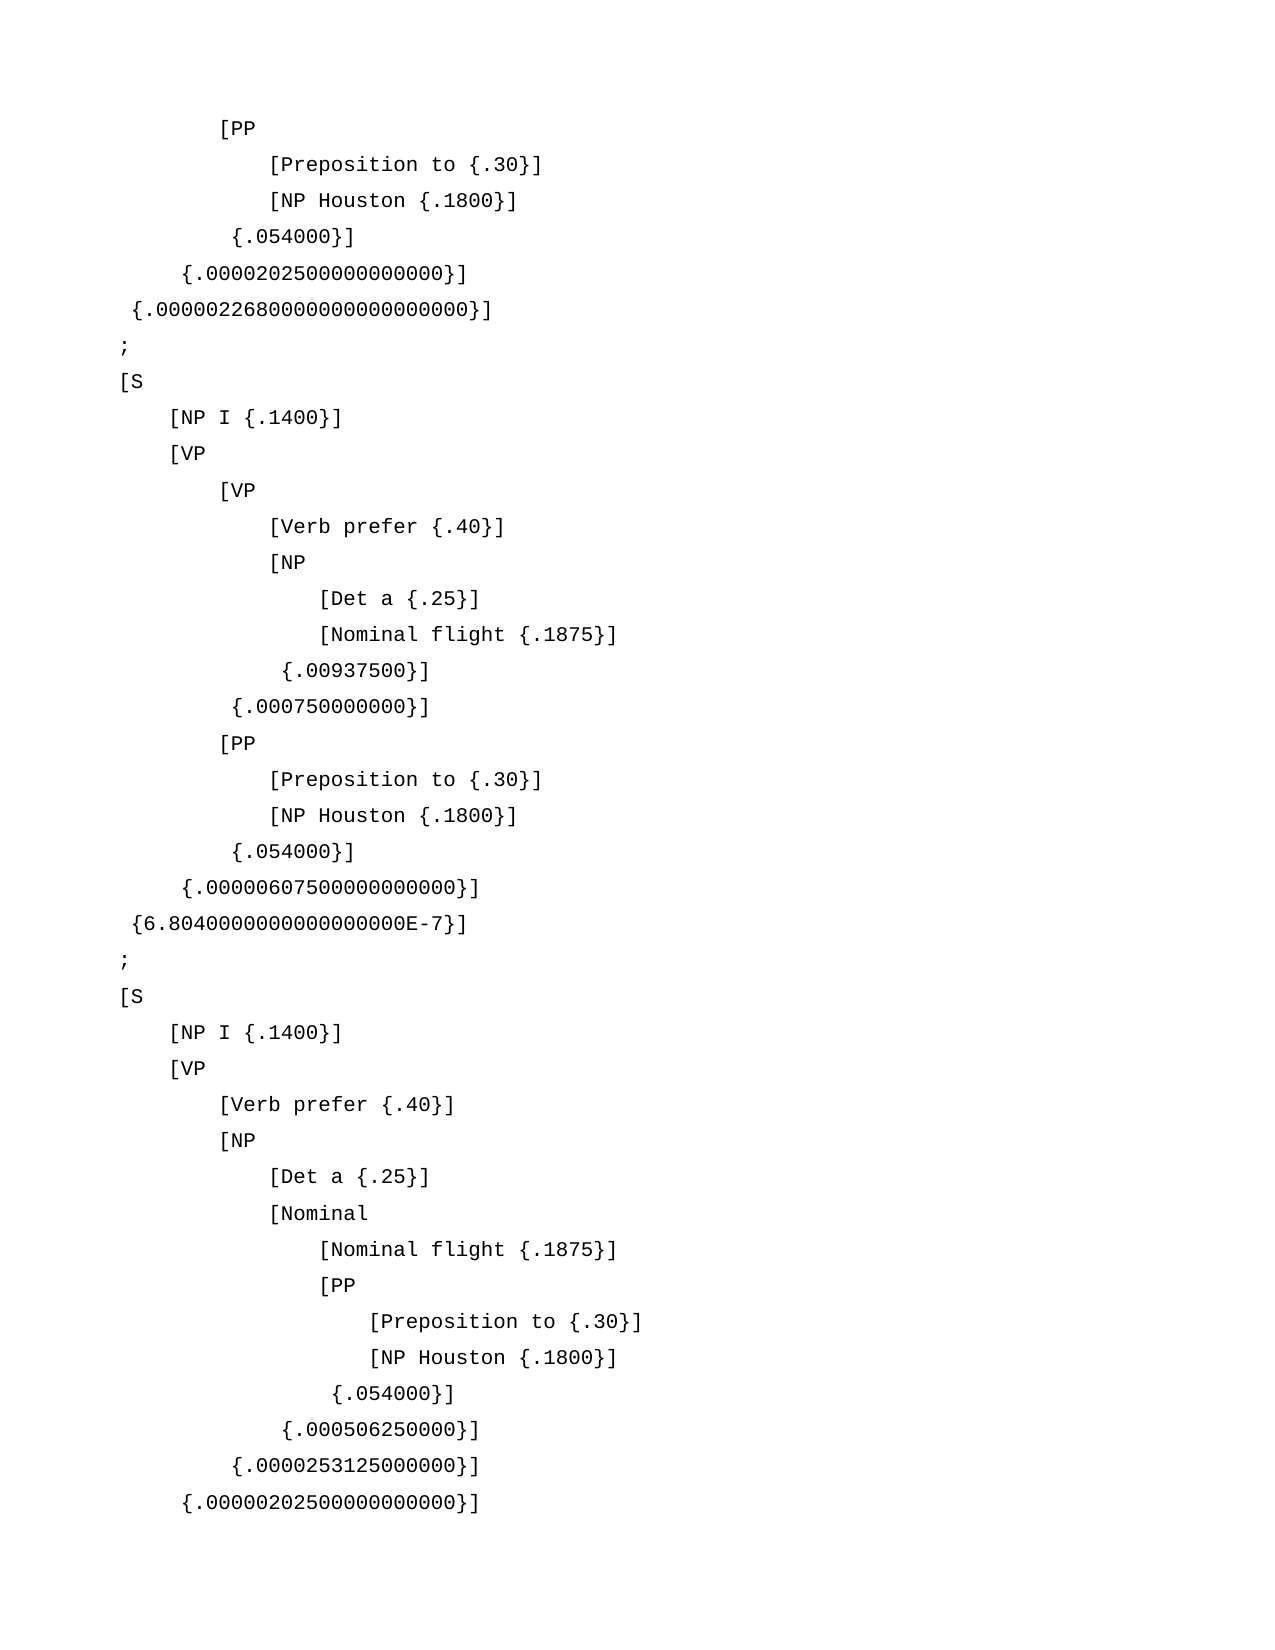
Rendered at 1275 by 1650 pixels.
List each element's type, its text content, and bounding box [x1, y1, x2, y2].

text ; [118, 949, 1157, 973]
text [Verb prefer {.40}] [118, 516, 1157, 539]
text {.00000202500000000000}] [118, 1492, 1157, 1515]
text [Nominal flight {.1875}] [118, 624, 1157, 648]
text {.054000}] [118, 841, 1157, 865]
text [VP [118, 443, 1157, 467]
text [NP I {.1400}] [118, 1022, 1157, 1045]
text [S [118, 986, 1157, 1009]
text [VP [118, 479, 1157, 503]
text [PP [118, 1275, 1157, 1298]
text [NP Houston {.1800}] [118, 1347, 1157, 1371]
text {.00937500}] [118, 660, 1157, 684]
text [VP [118, 1058, 1157, 1082]
text ; [118, 335, 1157, 359]
text [PP [118, 118, 1157, 142]
text [S [118, 371, 1157, 395]
text {.054000}] [118, 1383, 1157, 1407]
text {.000506250000}] [118, 1419, 1157, 1443]
text [NP [118, 552, 1157, 576]
text [NP Houston {.1800}] [118, 190, 1157, 214]
text {.000750000000}] [118, 696, 1157, 720]
text {.0000202500000000000}] [118, 263, 1157, 286]
text [Det a {.25}] [118, 588, 1157, 612]
text {.0000253125000000}] [118, 1456, 1157, 1479]
text {.0000022680000000000000000}] [118, 299, 1157, 322]
text [Preposition to {.30}] [118, 1311, 1157, 1334]
text [Preposition to {.30}] [118, 769, 1157, 792]
text [NP I {.1400}] [118, 407, 1157, 431]
text {6.8040000000000000000E-7}] [118, 913, 1157, 937]
text {.00000607500000000000}] [118, 877, 1157, 901]
text {.054000}] [118, 227, 1157, 250]
text [Det a {.25}] [118, 1166, 1157, 1190]
text [Verb prefer {.40}] [118, 1094, 1157, 1118]
text [PP [118, 733, 1157, 756]
text [NP Houston {.1800}] [118, 805, 1157, 828]
text [NP [118, 1130, 1157, 1154]
text [Nominal flight {.1875}] [118, 1239, 1157, 1262]
text [Nominal [118, 1202, 1157, 1226]
text [Preposition to {.30}] [118, 154, 1157, 178]
